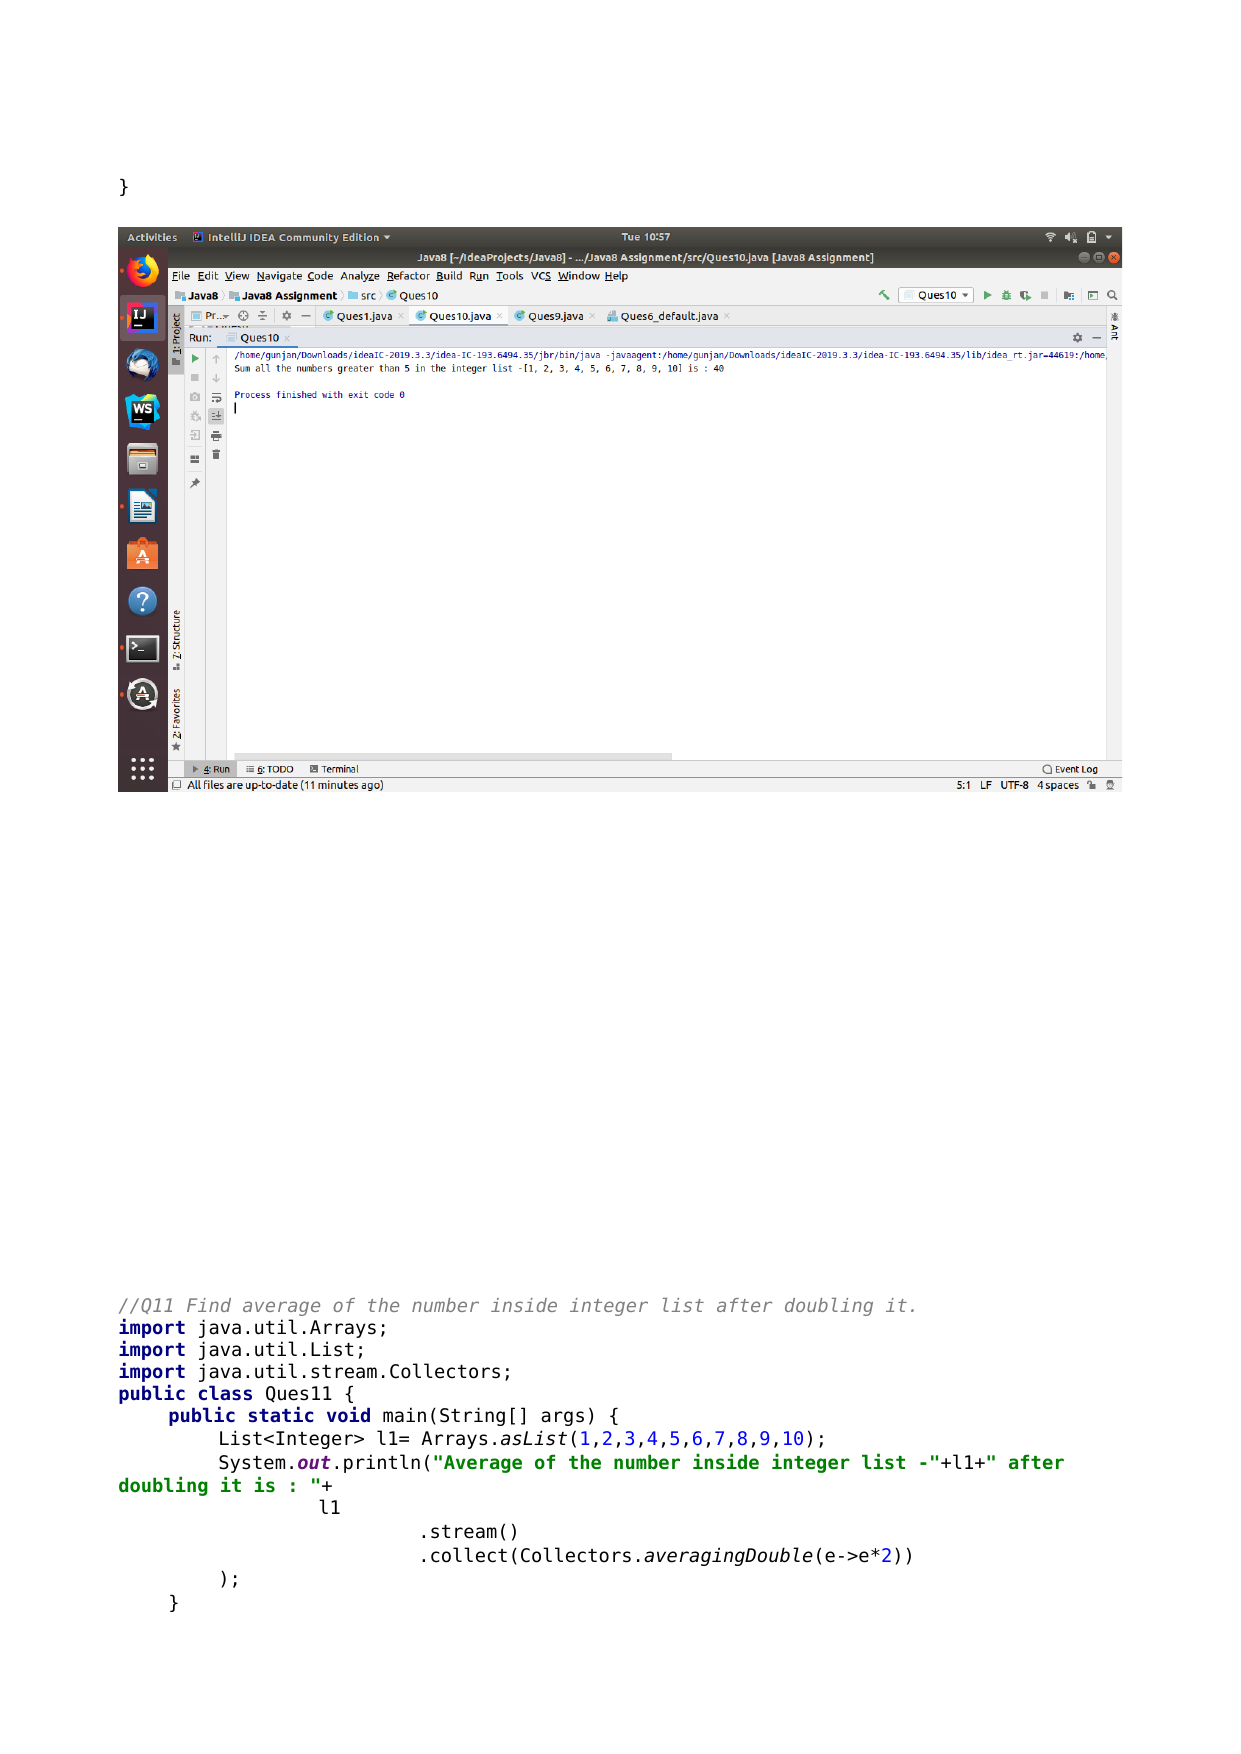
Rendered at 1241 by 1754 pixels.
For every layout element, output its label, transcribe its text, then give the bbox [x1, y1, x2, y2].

picture [118, 227, 1123, 792]
text import java.util.stream.Collectors; [118, 1361, 1122, 1383]
text System.out.println("Average of the number inside integer list -"+l1+" after doubling it is : "+ [118, 1452, 1122, 1497]
text .stream() [118, 1521, 1122, 1545]
text } [118, 176, 1122, 198]
text List<Integer> l1= Arrays.asList(1,2,3,4,5,6,7,8,9,10); [118, 1428, 1122, 1452]
text public class Ques11 { [118, 1383, 1122, 1404]
text l1 [118, 1497, 1122, 1521]
text public static void main(String[] args) { [118, 1404, 1122, 1428]
text ); [118, 1568, 1122, 1592]
text } [118, 1592, 1122, 1616]
text import java.util.Arrays; [118, 1317, 1122, 1339]
text //Q11 Find average of the number inside integer list after doubling it. [118, 1295, 1122, 1317]
text import java.util.List; [118, 1339, 1122, 1361]
text .collect(Collectors.averagingDouble(e->e*2)) [118, 1545, 1122, 1568]
